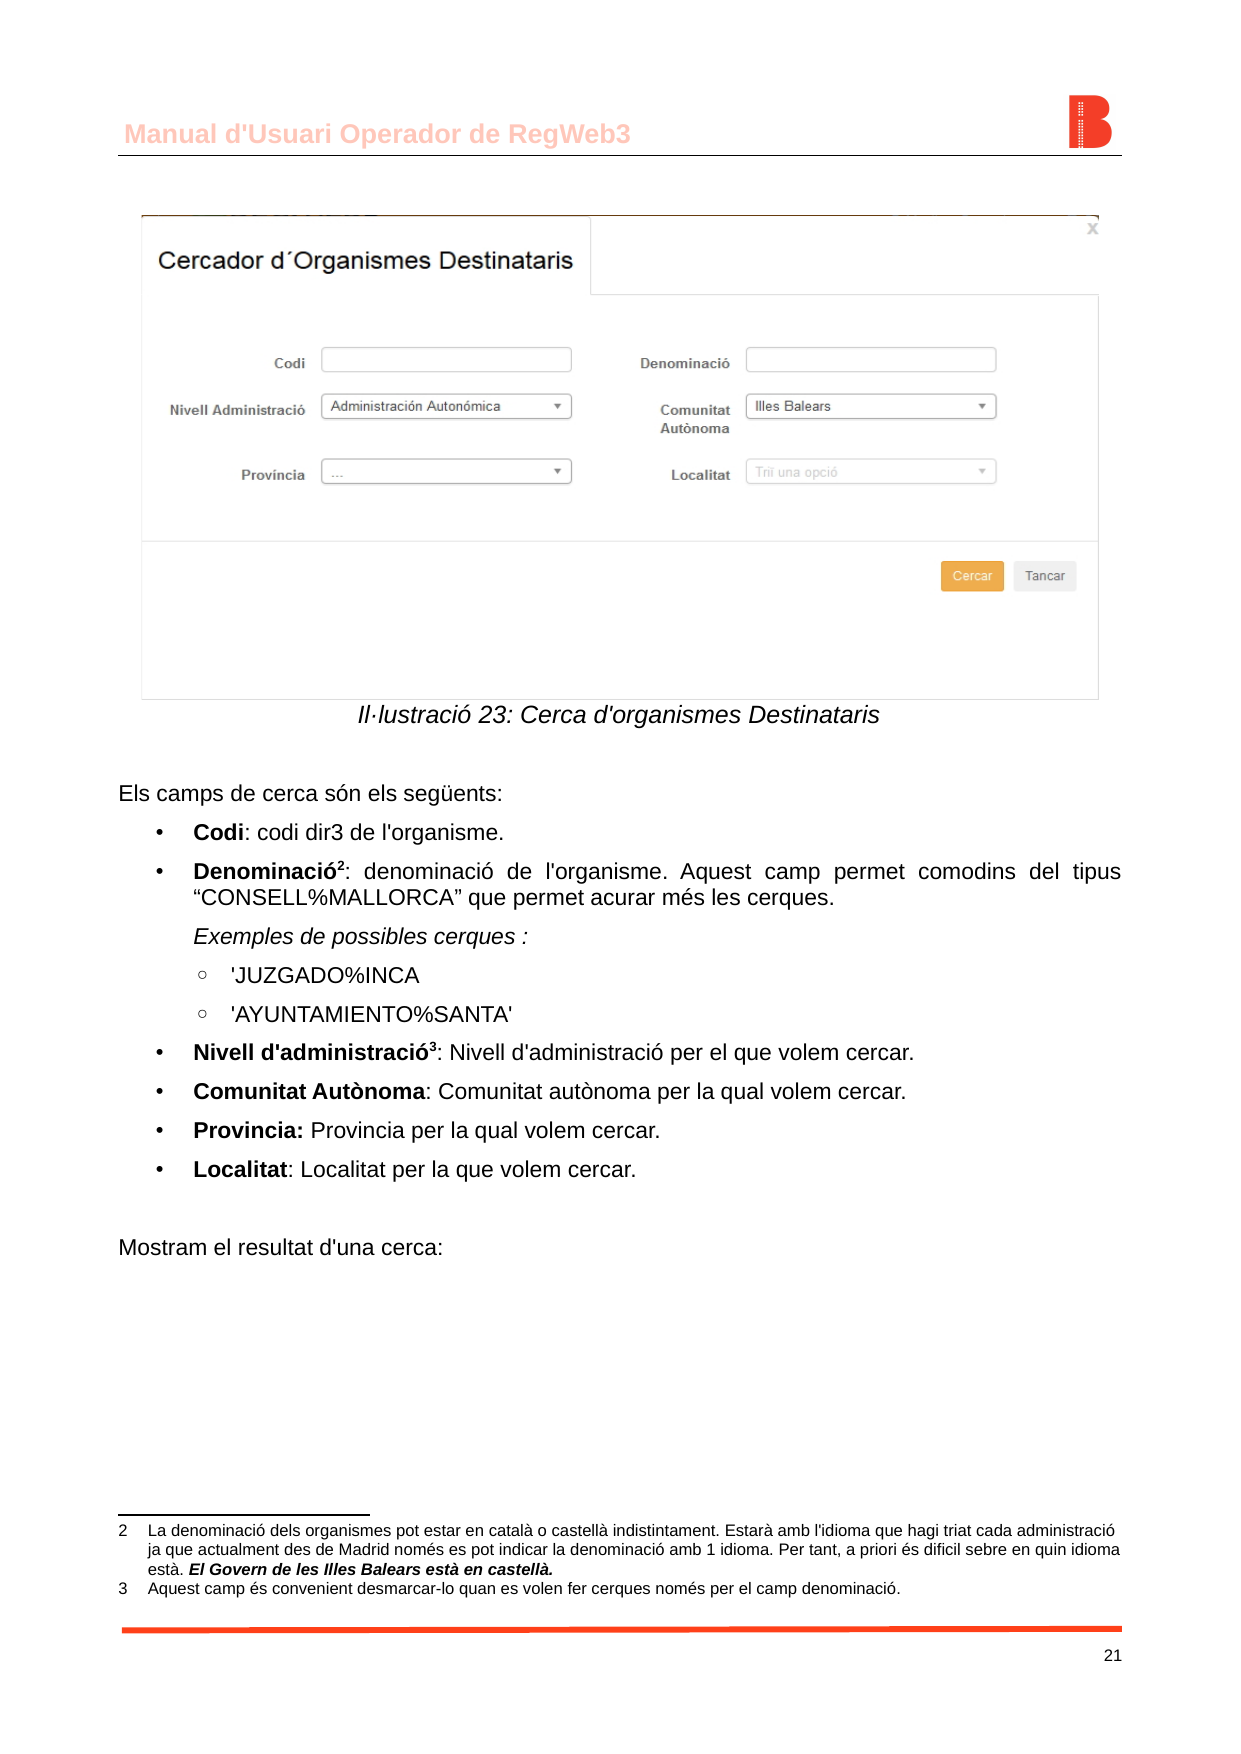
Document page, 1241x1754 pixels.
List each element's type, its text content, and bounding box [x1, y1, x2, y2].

list Comunitat Autònoma: Comunitat autònoma per la qual volem cercar. [156, 1078, 1122, 1104]
text Mostram el resultat d'una cerca: [118, 1234, 1122, 1260]
list 'JUZGADO%INCA [193, 962, 1122, 988]
list Aquest camp és convenient desmarcar-lo quan es volen fer cerques només per el camp denominació. [118, 1578, 1122, 1598]
text Il·lustració 23: Cerca d'organismes Destinataris [118, 228, 1122, 728]
list Denominació: denominació de l'organisme. Aquest camp permet comodins del tipus “CONSELL%MALLORCA” que permet acurar més les cerques. [156, 858, 1122, 910]
list Codi: codi dir3 de l'organisme. [156, 819, 1122, 845]
picture [1063, 94, 1117, 150]
list Localitat: Localitat per la que volem cercar. [156, 1156, 1122, 1182]
picture [141, 215, 1099, 700]
list Provincia: Provincia per la qual volem cercar. [156, 1117, 1122, 1143]
list Exemples de possibles cerques : [156, 923, 1122, 949]
list La denominació dels organismes pot estar en català o castellà indistintament. Estarà amb l'idioma que hagi triat cada administració ja que actualment des de Madrid només es pot indicar la denominació amb 1 idioma. Per tant, a priori és dificil sebre en quin idioma està. El Govern de les Illes Balears està en castellà. [118, 1521, 1122, 1578]
list Nivell d'administració: Nivell d'administració per el que volem cercar. [156, 1039, 1122, 1066]
list 'AYUNTAMIENTO%SANTA' [193, 1001, 1122, 1027]
text Els camps de cerca són els següents: [118, 780, 1122, 806]
